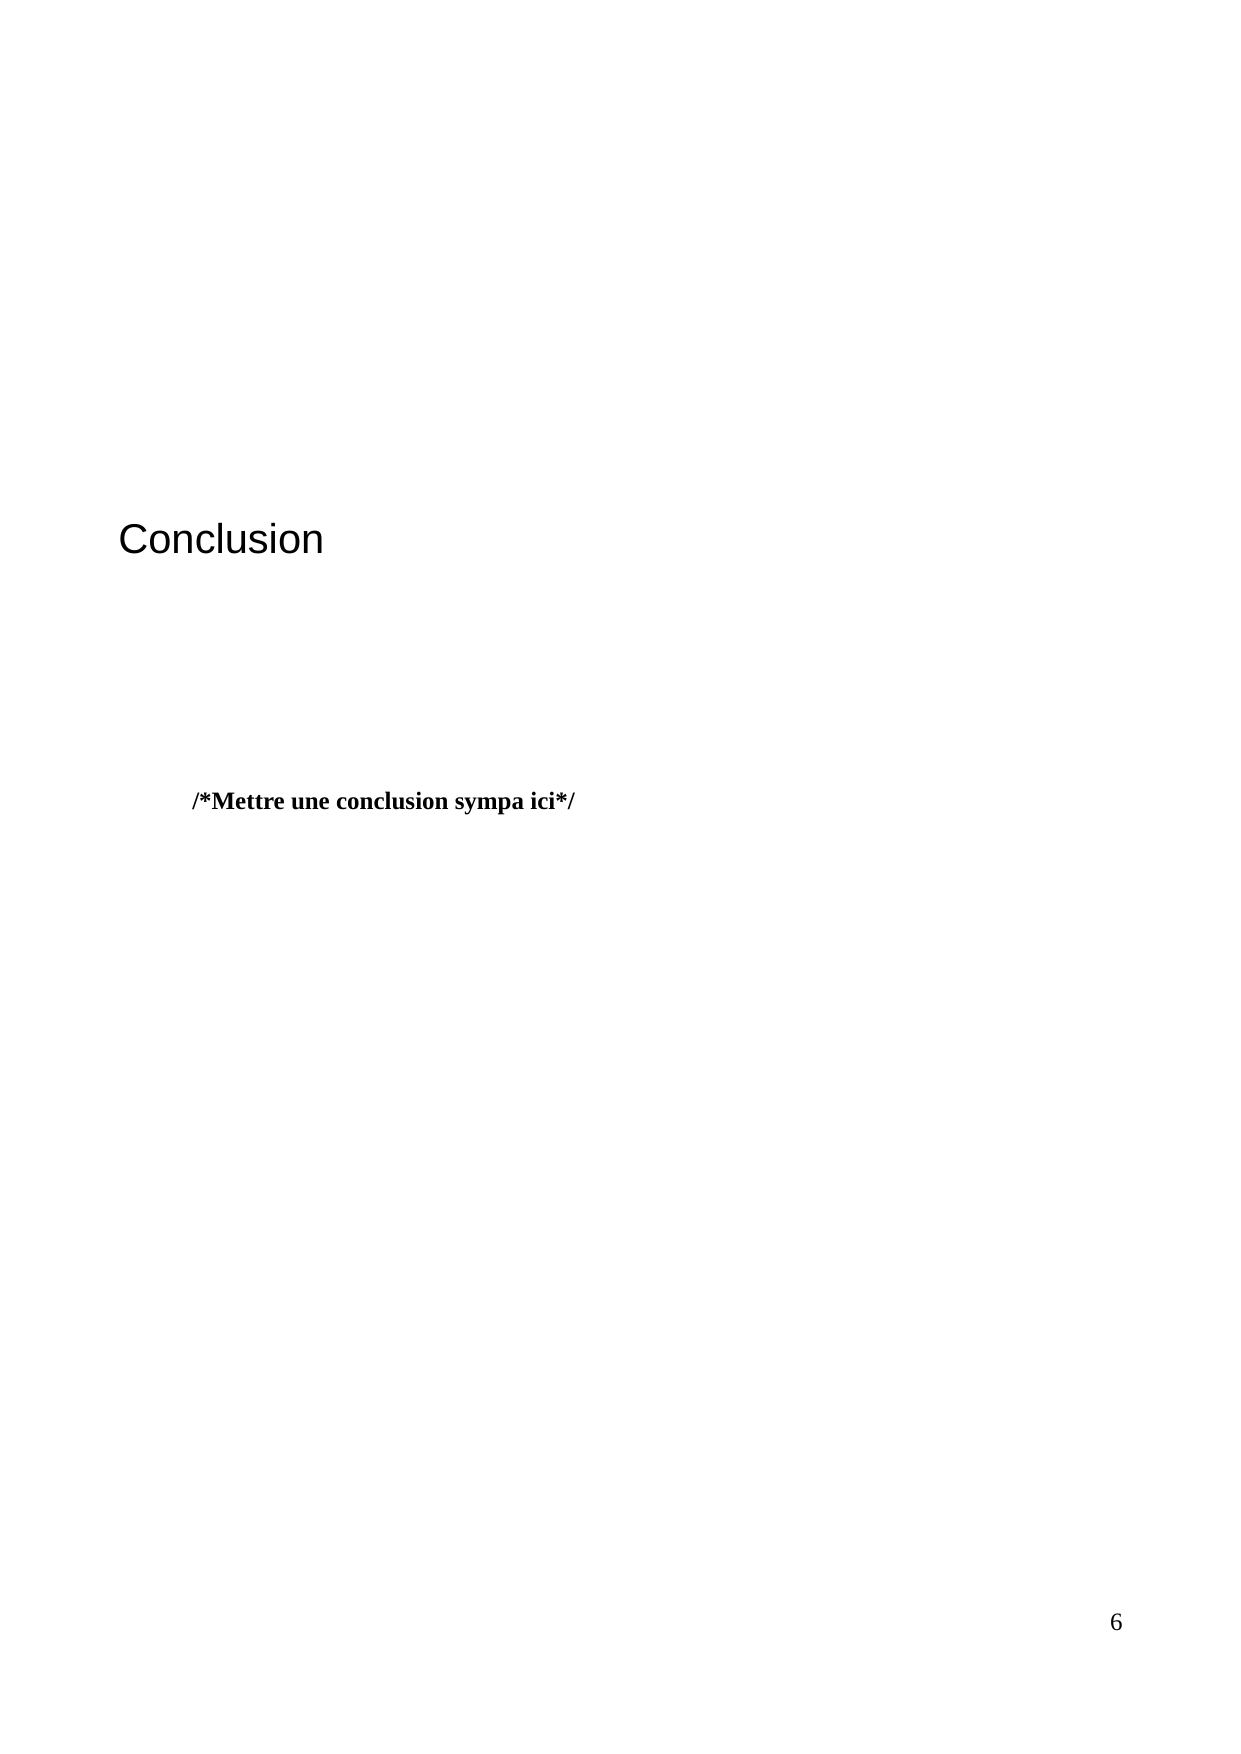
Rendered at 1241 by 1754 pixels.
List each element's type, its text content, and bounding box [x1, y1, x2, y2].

subtitle Conclusion [118, 514, 1122, 562]
text /*Mettre une conclusion sympa ici*/ [118, 786, 1122, 815]
